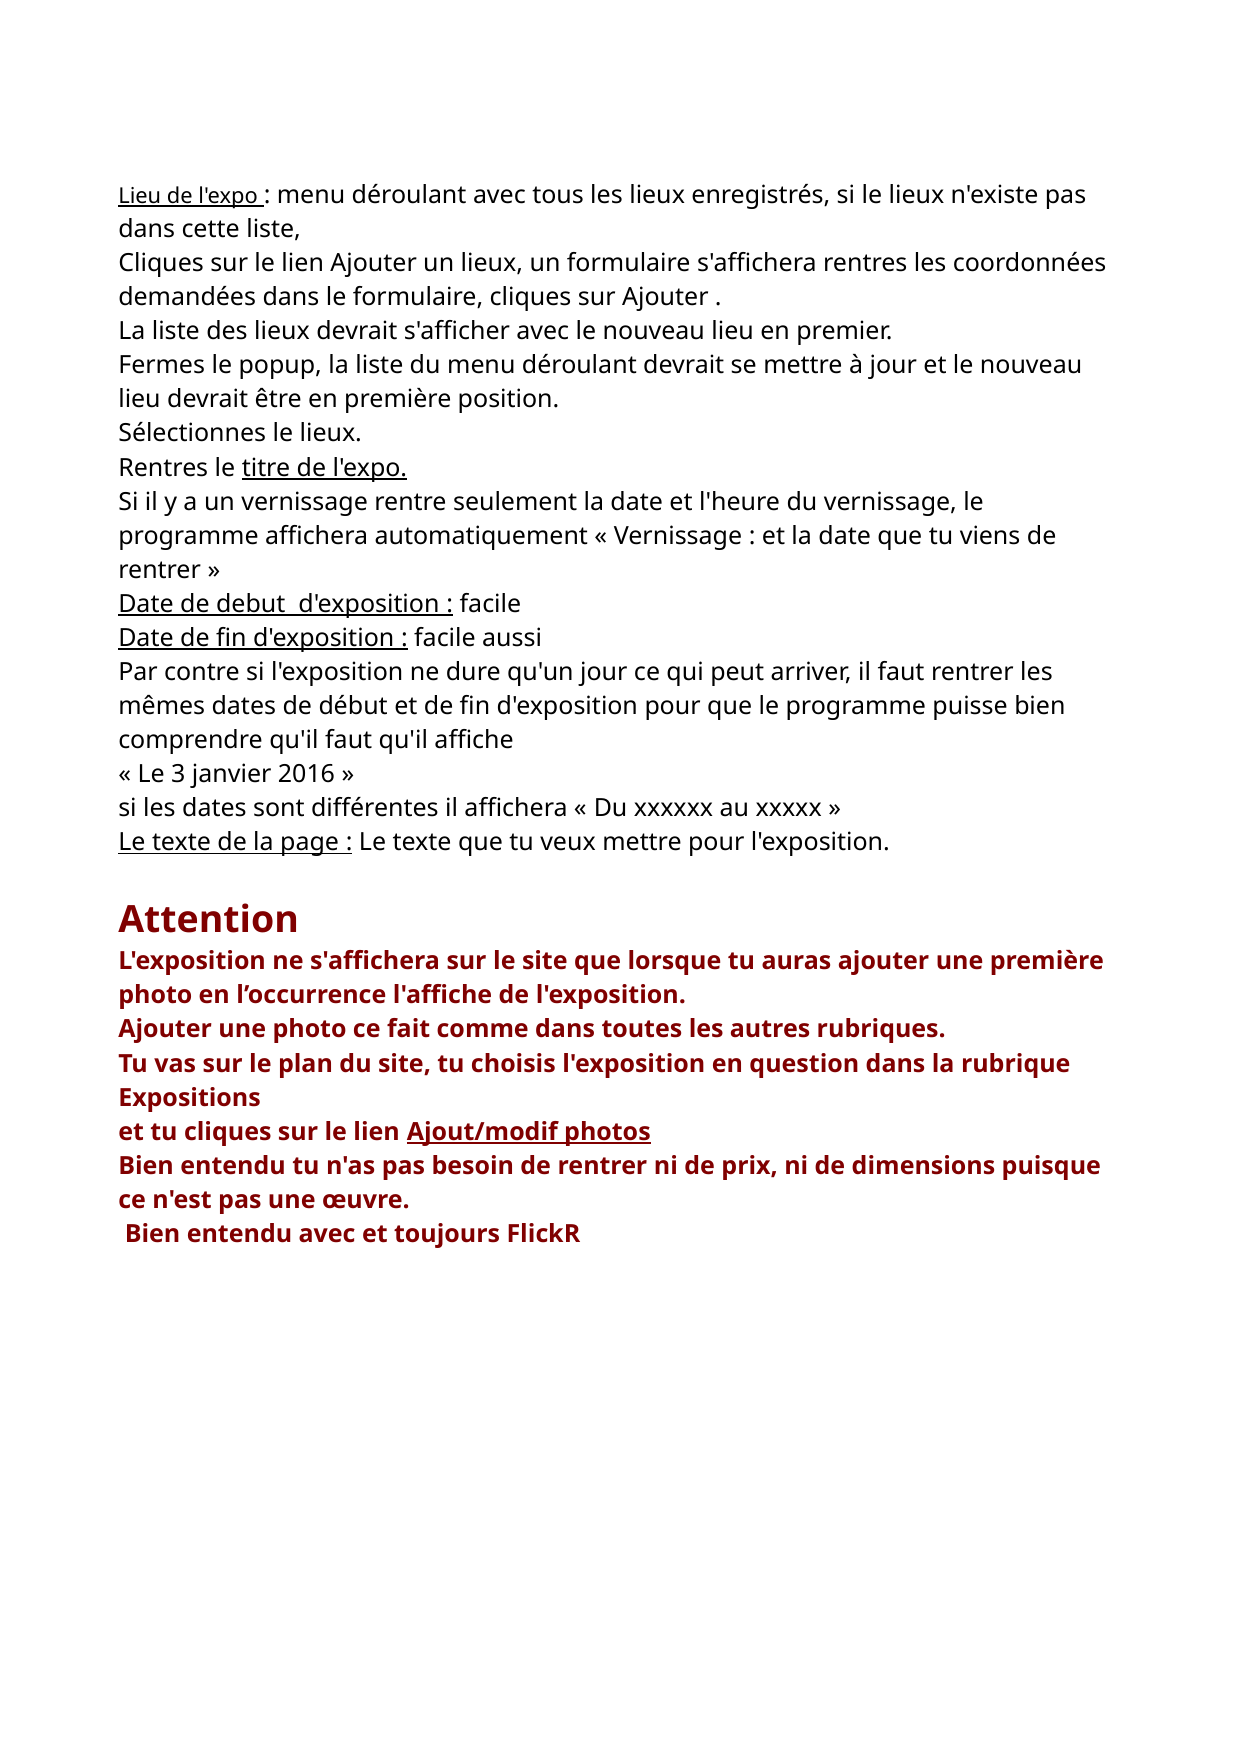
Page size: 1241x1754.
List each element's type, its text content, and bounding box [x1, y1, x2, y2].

text Lieu de l'expo : menu déroulant avec tous les lieux enregistrés, si le lieux n'existe pas dans cette liste, Cliques sur le lien Ajouter un lieux, un formulaire s'affichera rentres les coordonnées demandées dans le formulaire, cliques sur Ajouter . La liste des lieux devrait s'afficher avec le nouveau lieu en premier. Fermes le popup, la liste du menu déroulant devrait se mettre à jour et le nouveau lieu devrait être en première position. Sélectionnes le lieux. Rentres le titre de l'expo. Si il y a un vernissage rentre seulement la date et l'heure du vernissage, le programme affichera automatiquement « Vernissage : et la date que tu viens de rentrer » Date de debut d'exposition : facile Date de fin d'exposition : facile aussi Par contre si l'exposition ne dure qu'un jour ce qui peut arriver, il faut rentrer les mêmes dates de début et de fin d'exposition pour que le programme puisse bien comprendre qu'il faut qu'il affiche [118, 147, 1122, 756]
text L'exposition ne s'affichera sur le site que lorsque tu auras ajouter une première photo en l’occurrence l'affiche de l'exposition. Ajouter une photo ce fait comme dans toutes les autres rubriques. Tu vas sur le plan du site, tu choisis l'exposition en question dans la rubrique Expositions [118, 943, 1122, 1113]
text et tu cliques sur le lien Ajout/modif photos Bien entendu tu n'as pas besoin de rentrer ni de prix, ni de dimensions puisque ce n'est pas une œuvre. Bien entendu avec et toujours FlickR [118, 1113, 1122, 1249]
text Attention [118, 892, 1122, 943]
text « Le 3 janvier 2016 » si les dates sont différentes il affichera « Du xxxxxx au xxxxx » Le texte de la page : Le texte que tu veux mettre pour l'exposition. [118, 756, 1122, 858]
